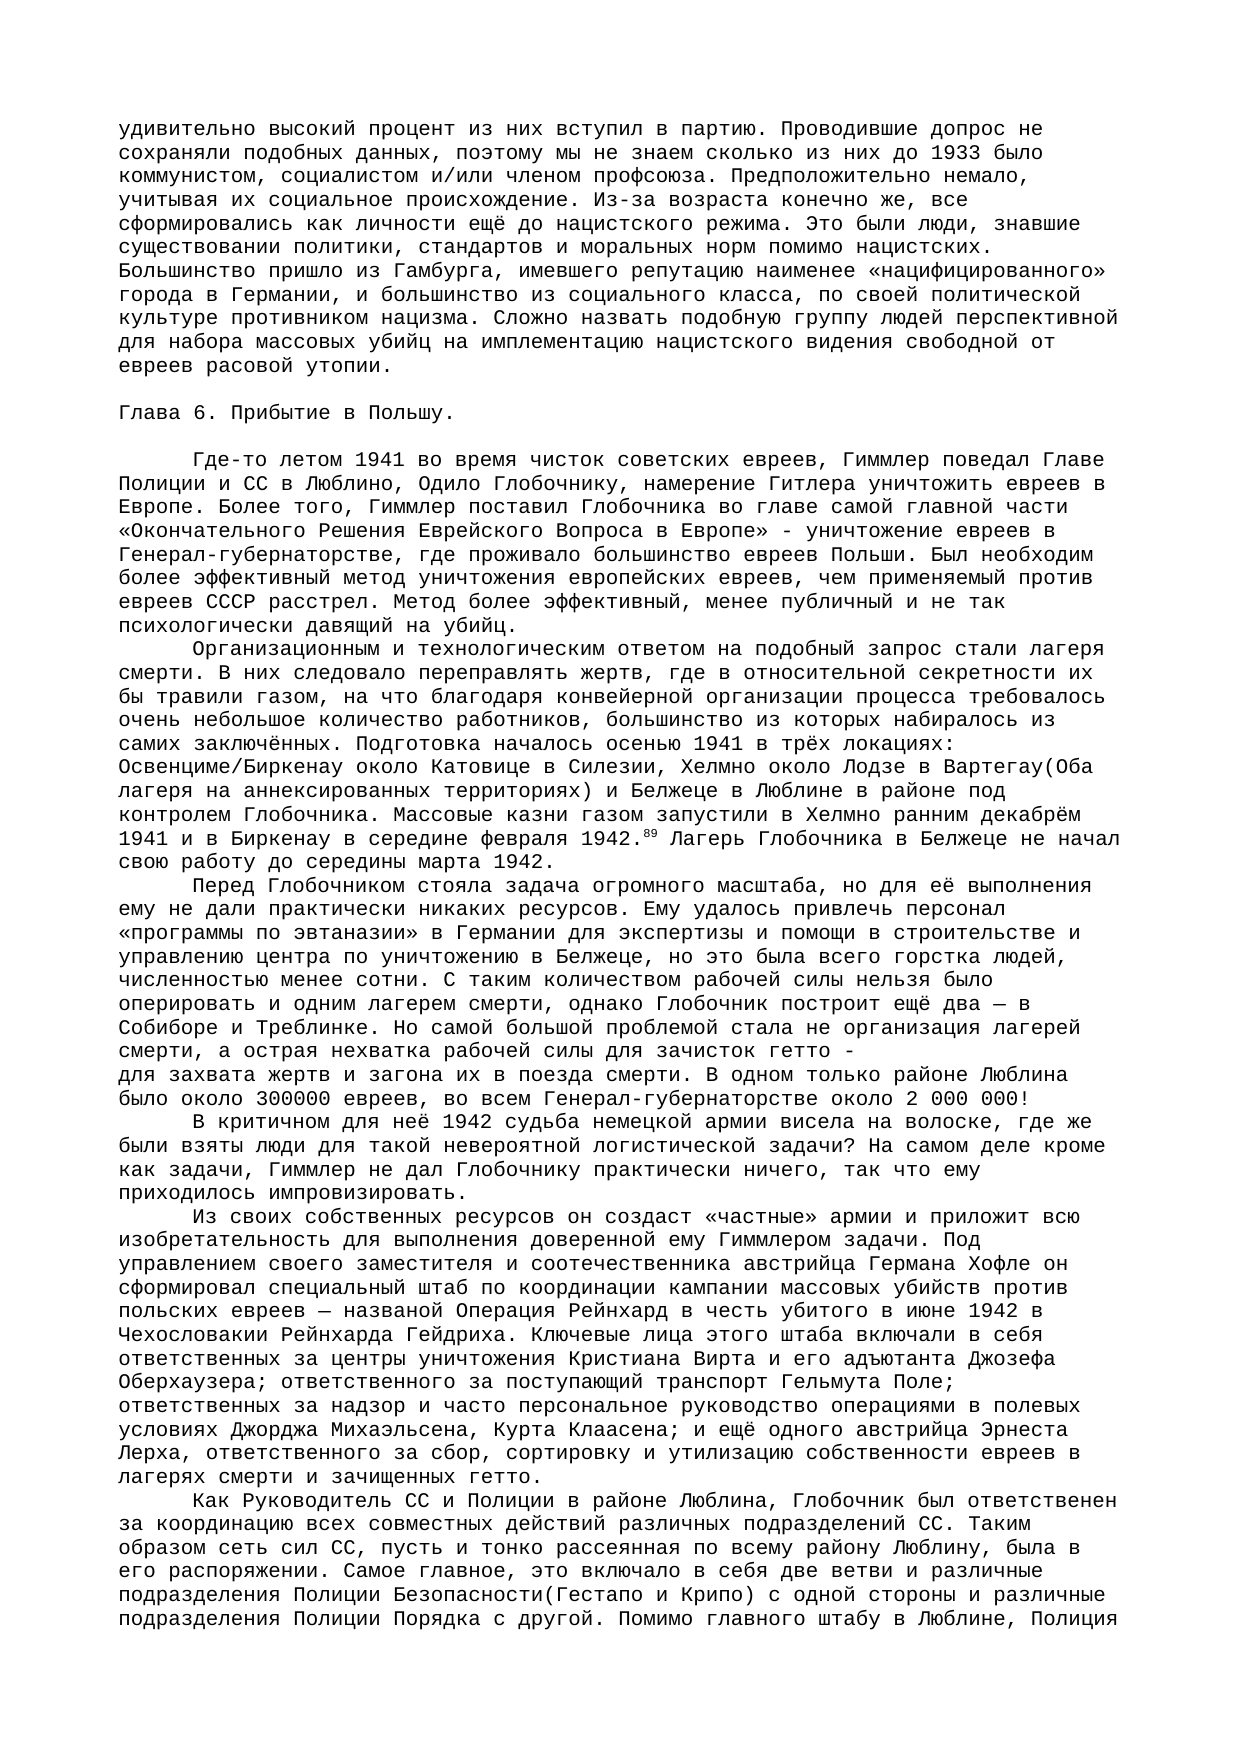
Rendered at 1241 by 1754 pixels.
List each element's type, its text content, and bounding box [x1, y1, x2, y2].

text Глава 6. Прибытие в Польшу. [118, 402, 1122, 426]
text для захвата жертв и загона их в поезда смерти. В одном только районе Люблина было около 300000 евреев, во всем Генерал-губернаторстве около 2 000 000! [118, 1064, 1122, 1111]
text удивительно высокий процент из них вступил в партию. Проводившие допрос не сохраняли подобных данных, поэтому мы не знаем сколько из них до 1933 было коммунистом, социалистом и/или членом профсоюза. Предположительно немало, учитывая их социальное происхождение. Из-за возраста конечно же, все сформировались как личности ещё до нацистского режима. Это были люди, знавшие существовании политики, стандартов и моральных норм помимо нацистских. Большинство пришло из Гамбурга, имевшего репутацию наименее «нацифицированного» города в Германии, и большинство из социального класса, по своей политической культуре противником нацизма. Сложно назвать подобную группу людей перспективной для набора массовых убийц на имплементацию нацистского видения свободной от евреев расовой утопии. [118, 118, 1122, 378]
text Перед Глобочником стояла задача огромного масштаба, но для её выполнения ему не дали практически никаких ресурсов. Ему удалось привлечь персонал «программы по эвтаназии» в Германии для экспертизы и помощи в строительстве и управлению центра по уничтожению в Белжеце, но это была всего горстка людей, численностью менее сотни. С таким количеством рабочей силы нельзя было оперировать и одним лагерем смерти, однако Глобочник построит ещё два — в Собиборе и Треблинке. Но самой большой проблемой стала не организация лагерей смерти, а острая нехватка рабочей силы для зачисток гетто - [118, 875, 1122, 1064]
text Где-то летом 1941 во время чисток советских евреев, Гиммлер поведал Главе Полиции и СС в Люблино, Одило Глобочнику, намерение Гитлера уничтожить евреев в Европе. Более того, Гиммлер поставил Глобочника во главе самой главной части «Окончательного Решения Еврейского Вопроса в Европе» - уничтожение евреев в Генерал-губернаторстве, где проживало большинство евреев Польши. Был необходим более эффективный метод уничтожения европейских евреев, чем применяемый против евреев СССР расстрел. Метод более эффективный, менее публичный и не так психологически давящий на убийц. [118, 449, 1122, 638]
text Из своих собственных ресурсов он создаст «частные» армии и приложит всю изобретательность для выполнения доверенной ему Гиммлером задачи. Под управлением своего заместителя и соотечественника австрийца Германа Хофле он сформировал специальный штаб по координации кампании массовых убийств против польских евреев — названой Операция Рейнхард в честь убитого в июне 1942 в Чехословакии Рейнхарда Гейдриха. Ключевые лица этого штаба включали в себя ответственных за центры уничтожения Кристиана Вирта и его адъютанта Джозефа Оберхаузера; ответственного за поступающий транспорт Гельмута Поле; ответственных за надзор и часто персональное руководство операциями в полевых условиях Джорджа Михаэльсена, Курта Клаасена; и ещё одного австрийца Эрнеста Лерха, ответственного за сбор, сортировку и утилизацию собственности евреев в лагерях смерти и зачищенных гетто. [118, 1206, 1122, 1489]
text Организационным и технологическим ответом на подобный запрос стали лагеря смерти. В них следовало переправлять жертв, где в относительной секретности их бы травили газом, на что благодаря конвейерной организации процесса требовалось очень небольшое количество работников, большинство из которых набиралось из самих заключённых. Подготовка началось осенью 1941 в трёх локациях: Освенциме/Биркенау около Катовице в Силезии, Хелмно около Лодзе в Вартегау(Оба лагеря на аннексированных территориях) и Белжеце в Люблине в районе под контролем Глобочника. Массовые казни газом запустили в Хелмно ранним декабрём 1941 и в Биркенау в середине февраля 1942. Лагерь Глобочника в Белжеце не начал свою работу до середины марта 1942. [118, 638, 1122, 875]
text В критичном для неё 1942 судьба немецкой армии висела на волоске, где же были взяты люди для такой невероятной логистической задачи? На самом деле кроме как задачи, Гиммлер не дал Глобочнику практически ничего, так что ему приходилось импровизировать. [118, 1111, 1122, 1206]
text Как Руководитель СС и Полиции в районе Люблина, Глобочник был ответственен за координацию всех совместных действий различных подразделений СС. Таким образом сеть сил СС, пусть и тонко рассеянная по всему району Люблину, была в его распоряжении. Самое главное, это включало в себя две ветви и различные подразделения Полиции Безопасности(Гестапо и Крипо) с одной стороны и различные подразделения Полиции Порядка с другой. Помимо главного штабу в Люблине, Полиция [118, 1489, 1122, 1631]
